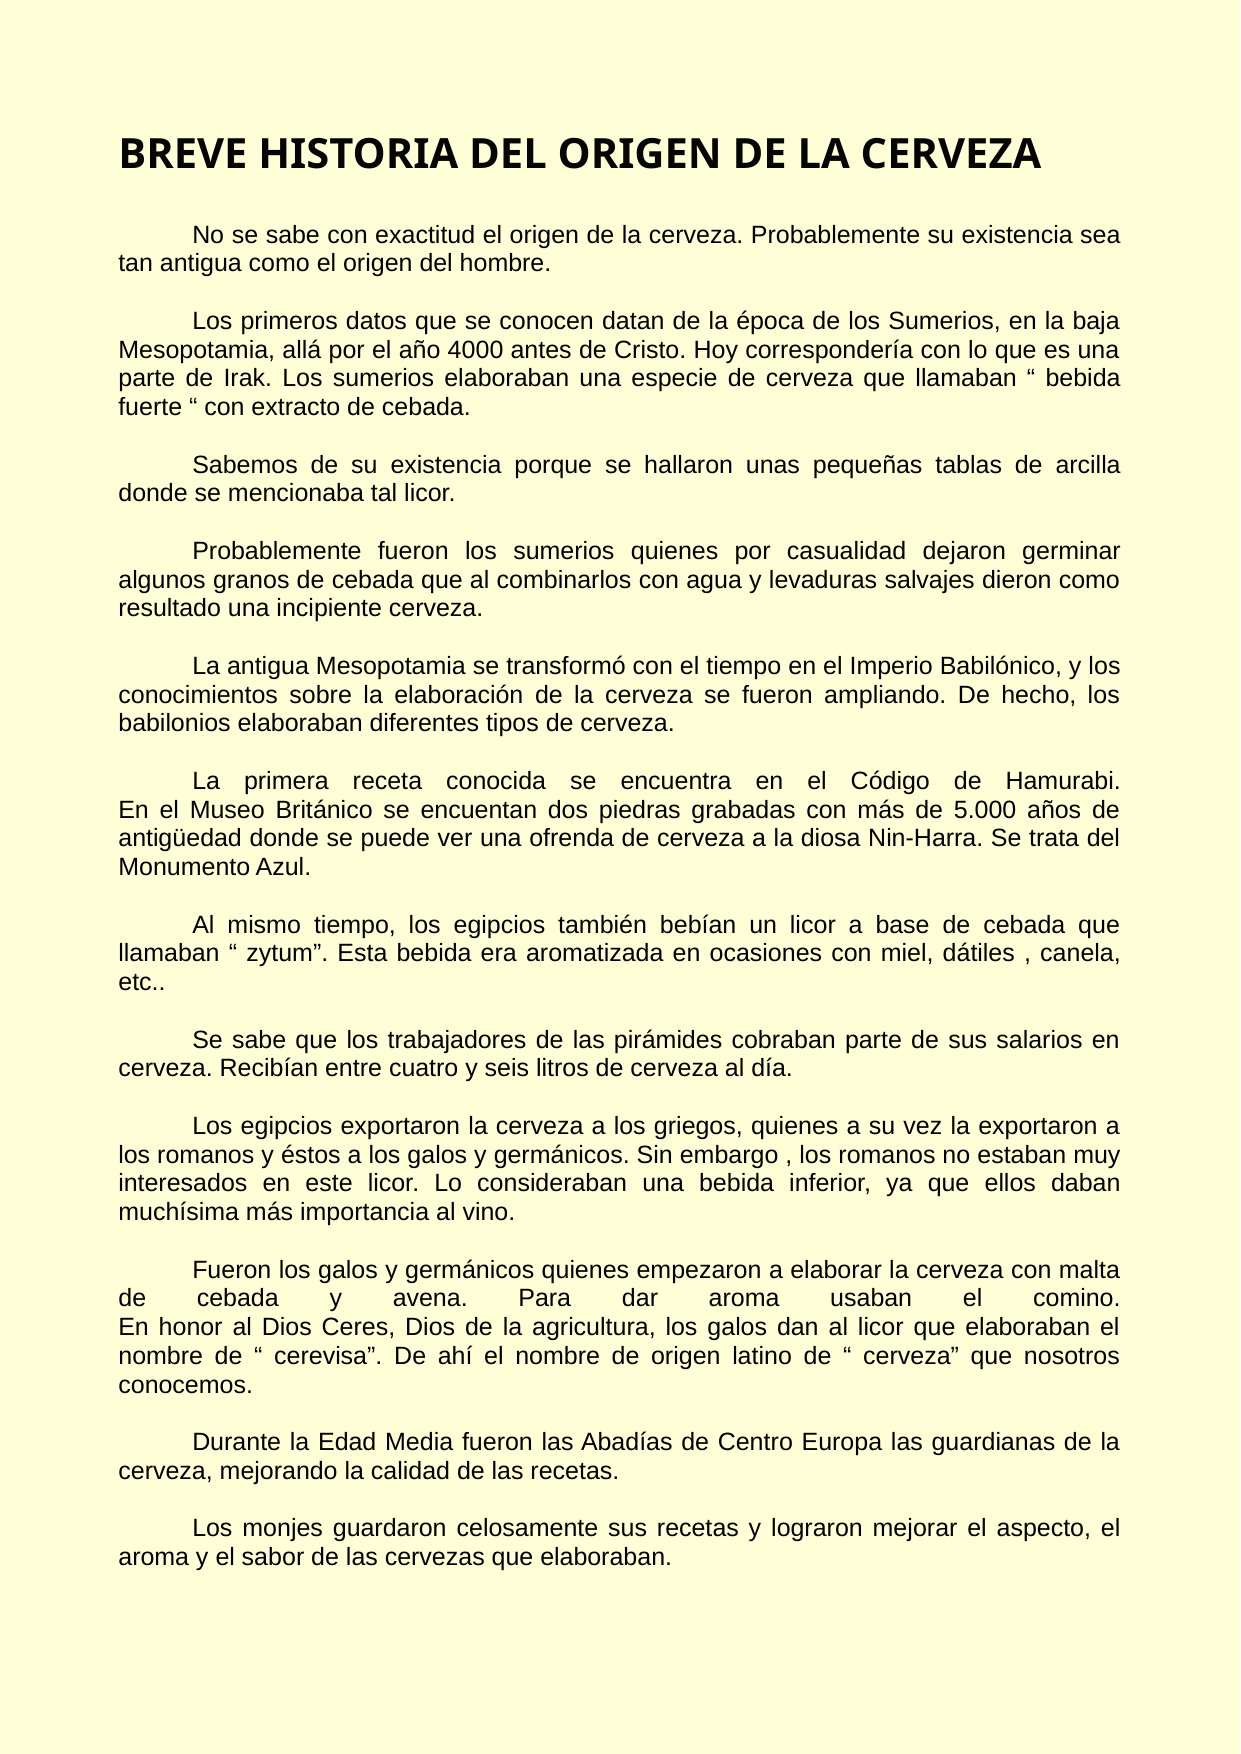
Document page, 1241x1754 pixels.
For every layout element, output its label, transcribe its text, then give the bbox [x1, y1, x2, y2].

subtitle BREVE HISTORIA DEL ORIGEN DE LA CERVEZA [118, 118, 1122, 181]
text Los egipcios exportaron la cerveza a los griegos, quienes a su vez la exportaron a los romanos y éstos a los galos y germánicos. Sin embargo , los romanos no estaban muy interesados en este licor. Lo consideraban una bebida inferior, ya que ellos daban muchísima más importancia al vino. [118, 1111, 1122, 1226]
text La primera receta conocida se encuentra en el Código de Hamurabi. En el Museo Británico se encuentan dos piedras grabadas con más de 5.000 años de antigüedad donde se puede ver una ofrenda de cerveza a la diosa Nin-Harra. Se trata del Monumento Azul. [118, 766, 1122, 881]
text Durante la Edad Media fueron las Abadías de Centro Europa las guardianas de la cerveza, mejorando la calidad de las recetas. [118, 1427, 1122, 1485]
text Los primeros datos que se conocen datan de la época de los Sumerios, en la baja Mesopotamia, allá por el año 4000 antes de Cristo. Hoy correspondería con lo que es una parte de Irak. Los sumerios elaboraban una especie de cerveza que llamaban “ bebida fuerte “ con extracto de cebada. [118, 277, 1122, 421]
text La antigua Mesopotamia se transformó con el tiempo en el Imperio Babilónico, y los conocimientos sobre la elaboración de la cerveza se fueron ampliando. De hecho, los babilonios elaboraban diferentes tipos de cerveza. [118, 651, 1122, 737]
text No se sabe con exactitud el origen de la cerveza. Probablemente su existencia sea tan antigua como el origen del hombre. [118, 220, 1122, 277]
text Fueron los galos y germánicos quienes empezaron a elaborar la cerveza con malta de cebada y avena. Para dar aroma usaban el comino. En honor al Dios Ceres, Dios de la agricultura, los galos dan al licor que elaboraban el nombre de “ cerevisa”. De ahí el nombre de origen latino de “ cerveza” que nosotros conocemos. [118, 1255, 1122, 1398]
text Se sabe que los trabajadores de las pirámides cobraban parte de sus salarios en cerveza. Recibían entre cuatro y seis litros de cerveza al día. [118, 1025, 1122, 1082]
text Los monjes guardaron celosamente sus recetas y lograron mejorar el aspecto, el aroma y el sabor de las cervezas que elaboraban. [118, 1513, 1122, 1571]
text Al mismo tiempo, los egipcios también bebían un licor a base de cebada que llamaban “ zytum”. Esta bebida era aromatizada en ocasiones con miel, dátiles , canela, etc.. [118, 910, 1122, 996]
text Probablemente fueron los sumerios quienes por casualidad dejaron germinar algunos granos de cebada que al combinarlos con agua y levaduras salvajes dieron como resultado una incipiente cerveza. [118, 536, 1122, 622]
text Sabemos de su existencia porque se hallaron unas pequeñas tablas de arcilla donde se mencionaba tal licor. [118, 450, 1122, 507]
